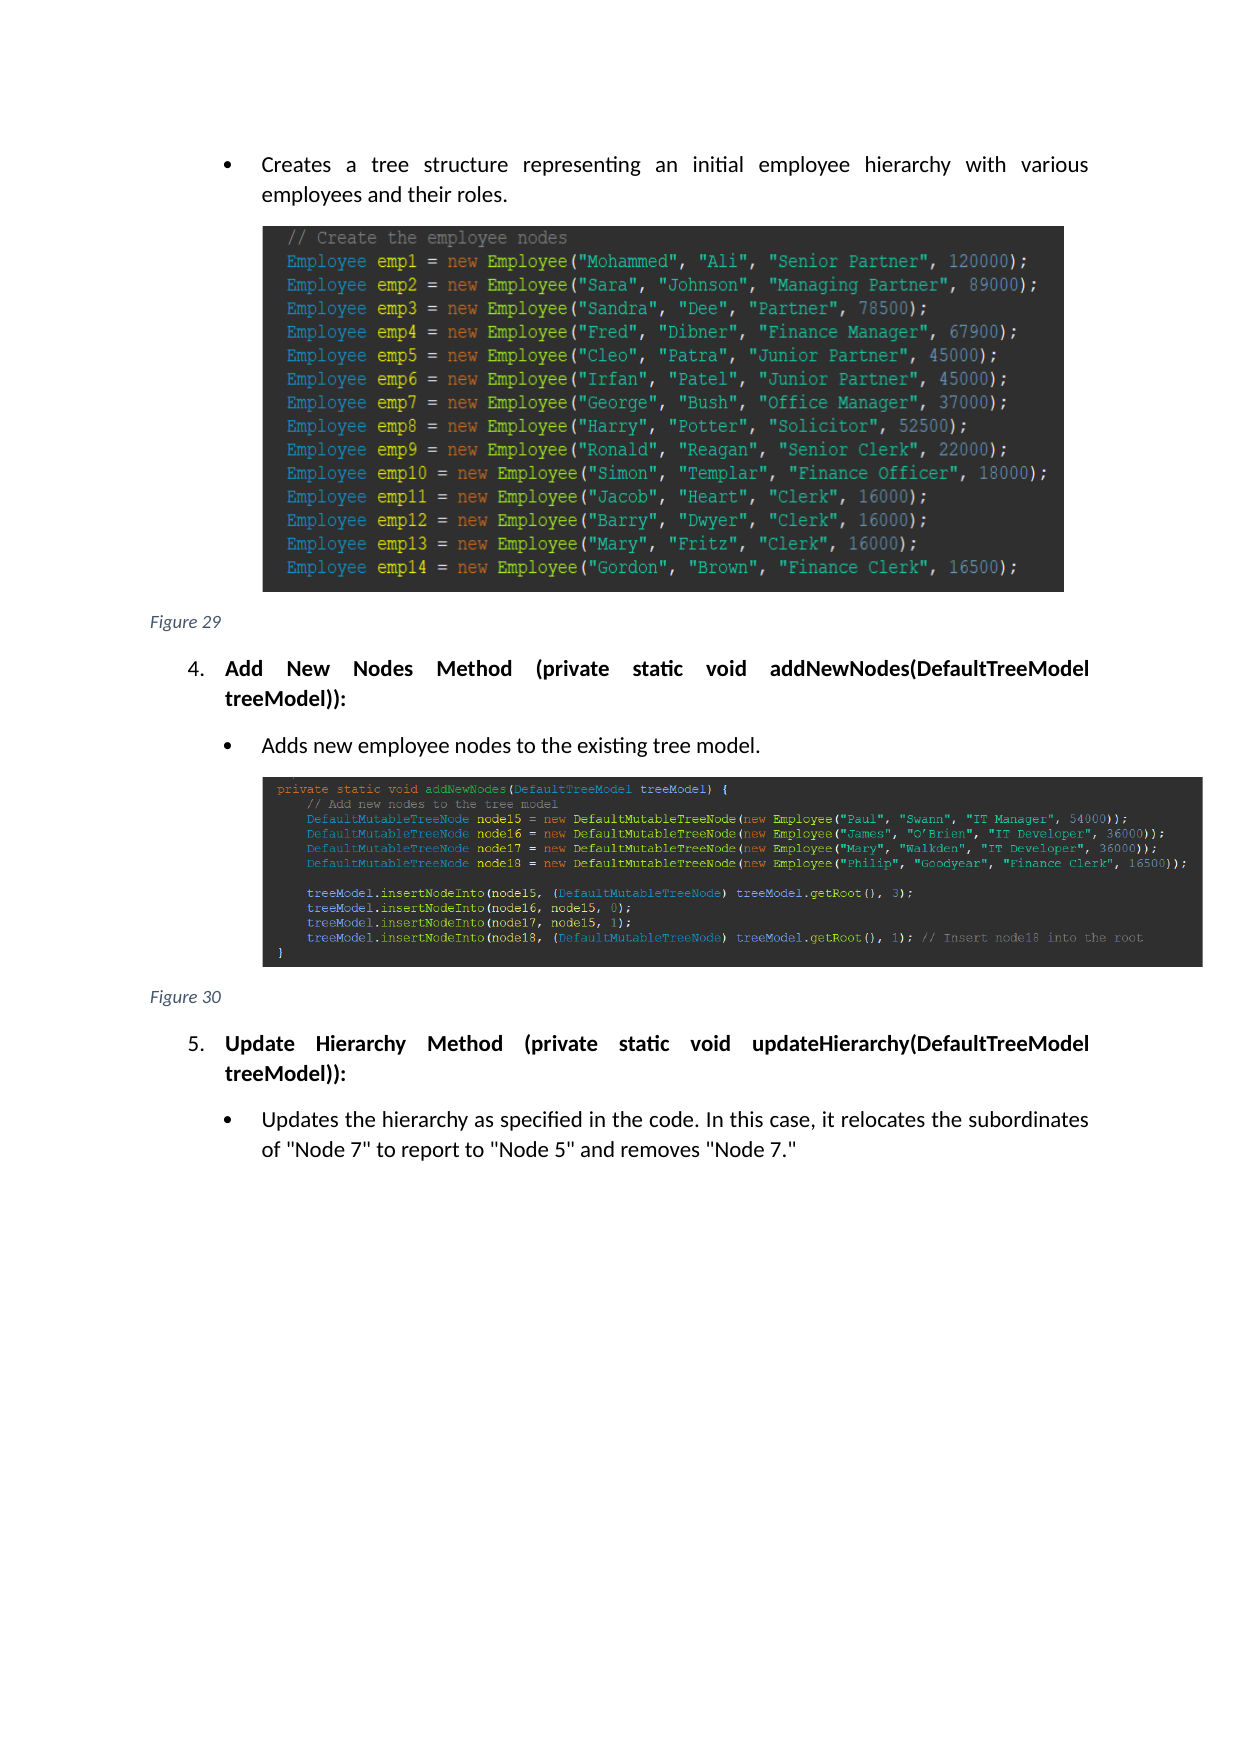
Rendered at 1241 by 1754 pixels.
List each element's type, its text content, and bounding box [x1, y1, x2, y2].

list Add New Nodes Method (private static void addNewNodes(DefaultTreeModel treeModel)): [187, 654, 1090, 712]
list Creates a tree structure representing an initial employee hierarchy with various employees and their roles. [224, 150, 1090, 208]
text Figure 30 [150, 985, 1090, 1008]
text Figure 29 [150, 611, 1090, 633]
list Updates the hierarchy as specified in the code. In this case, it relocates the subordinates of "Node 7" to report to "Node 5" and removes "Node 7." [224, 1105, 1090, 1163]
list Adds new employee nodes to the existing tree model. [224, 731, 1090, 759]
list Update Hierarchy Method (private static void updateHierarchy(DefaultTreeModel treeModel)): [187, 1029, 1090, 1087]
